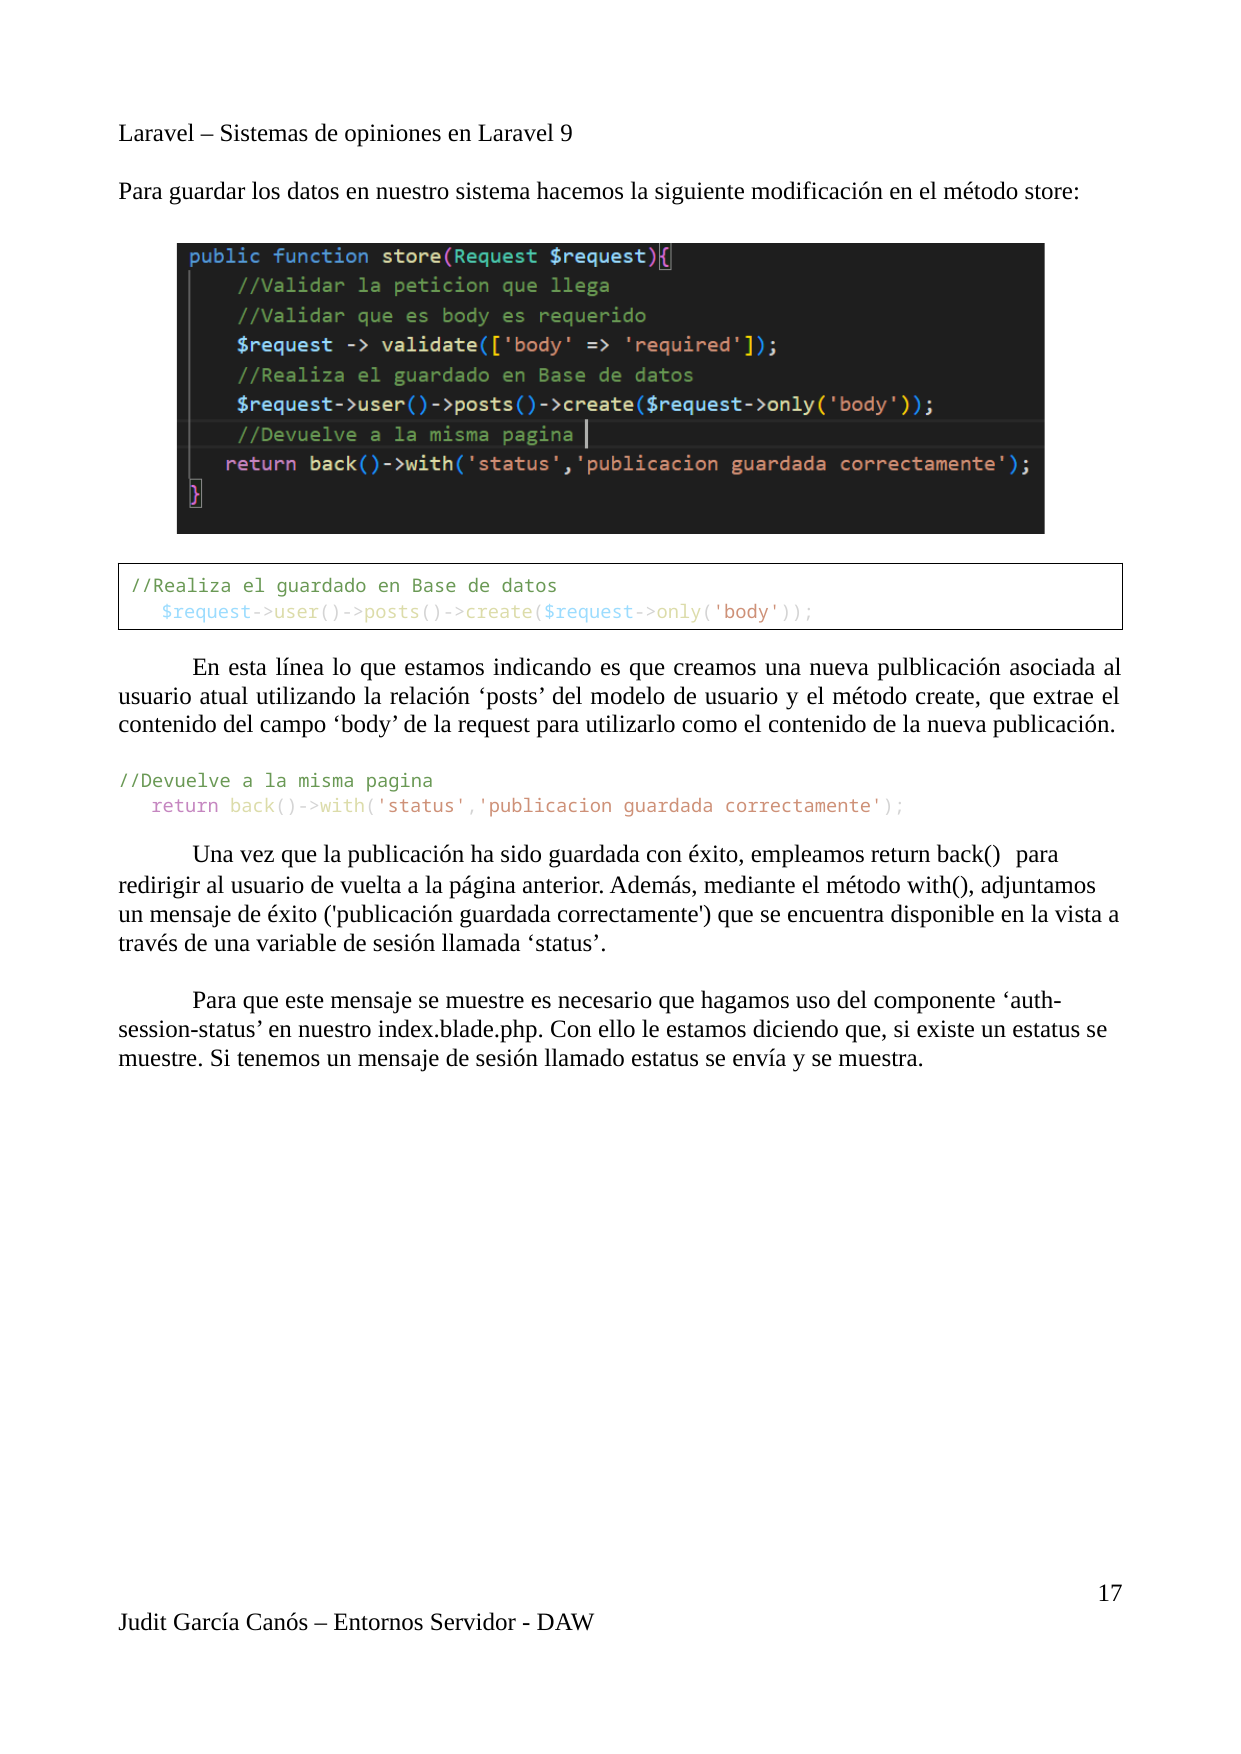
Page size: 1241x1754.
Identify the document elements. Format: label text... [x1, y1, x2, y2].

text Una vez que la publicación ha sido guardada con éxito, empleamos return back() para redirigir al usuario de vuelta a la página anterior. Además, mediante el método with(), adjuntamos un mensaje de éxito ('publicación guardada correctamente') que se encuentra disponible en la vista a través de una variable de sesión llamada ‘status’. [118, 839, 1122, 957]
table_header //Realiza el guardado en Base de datos $request->user()->posts()->create($request->only('body')); [119, 564, 1122, 629]
text Para que este mensaje se muestre es necesario que hagamos uso del componente ‘auth-session-status’ en nuestro index.blade.php. Con ello le estamos diciendo que, si existe un estatus se muestre. Si tenemos un mensaje de sesión llamado estatus se envía y se muestra. [118, 985, 1122, 1072]
text //Devuelve a la misma pagina [118, 767, 1122, 792]
text En esta línea lo que estamos indicando es que creamos una nueva pulblicación asociada al usuario atual utilizando la relación ‘posts’ del modelo de usuario y el método create, que extrae el contenido del campo ‘body’ de la request para utilizarlo como el contenido de la nueva publicación. [118, 652, 1122, 738]
picture [176, 243, 1045, 534]
text Para guardar los datos en nuestro sistema hacemos la siguiente modificación en el método store: [118, 176, 1122, 205]
text return back()->with('status','publicacion guardada correctamente'); [118, 792, 1122, 818]
